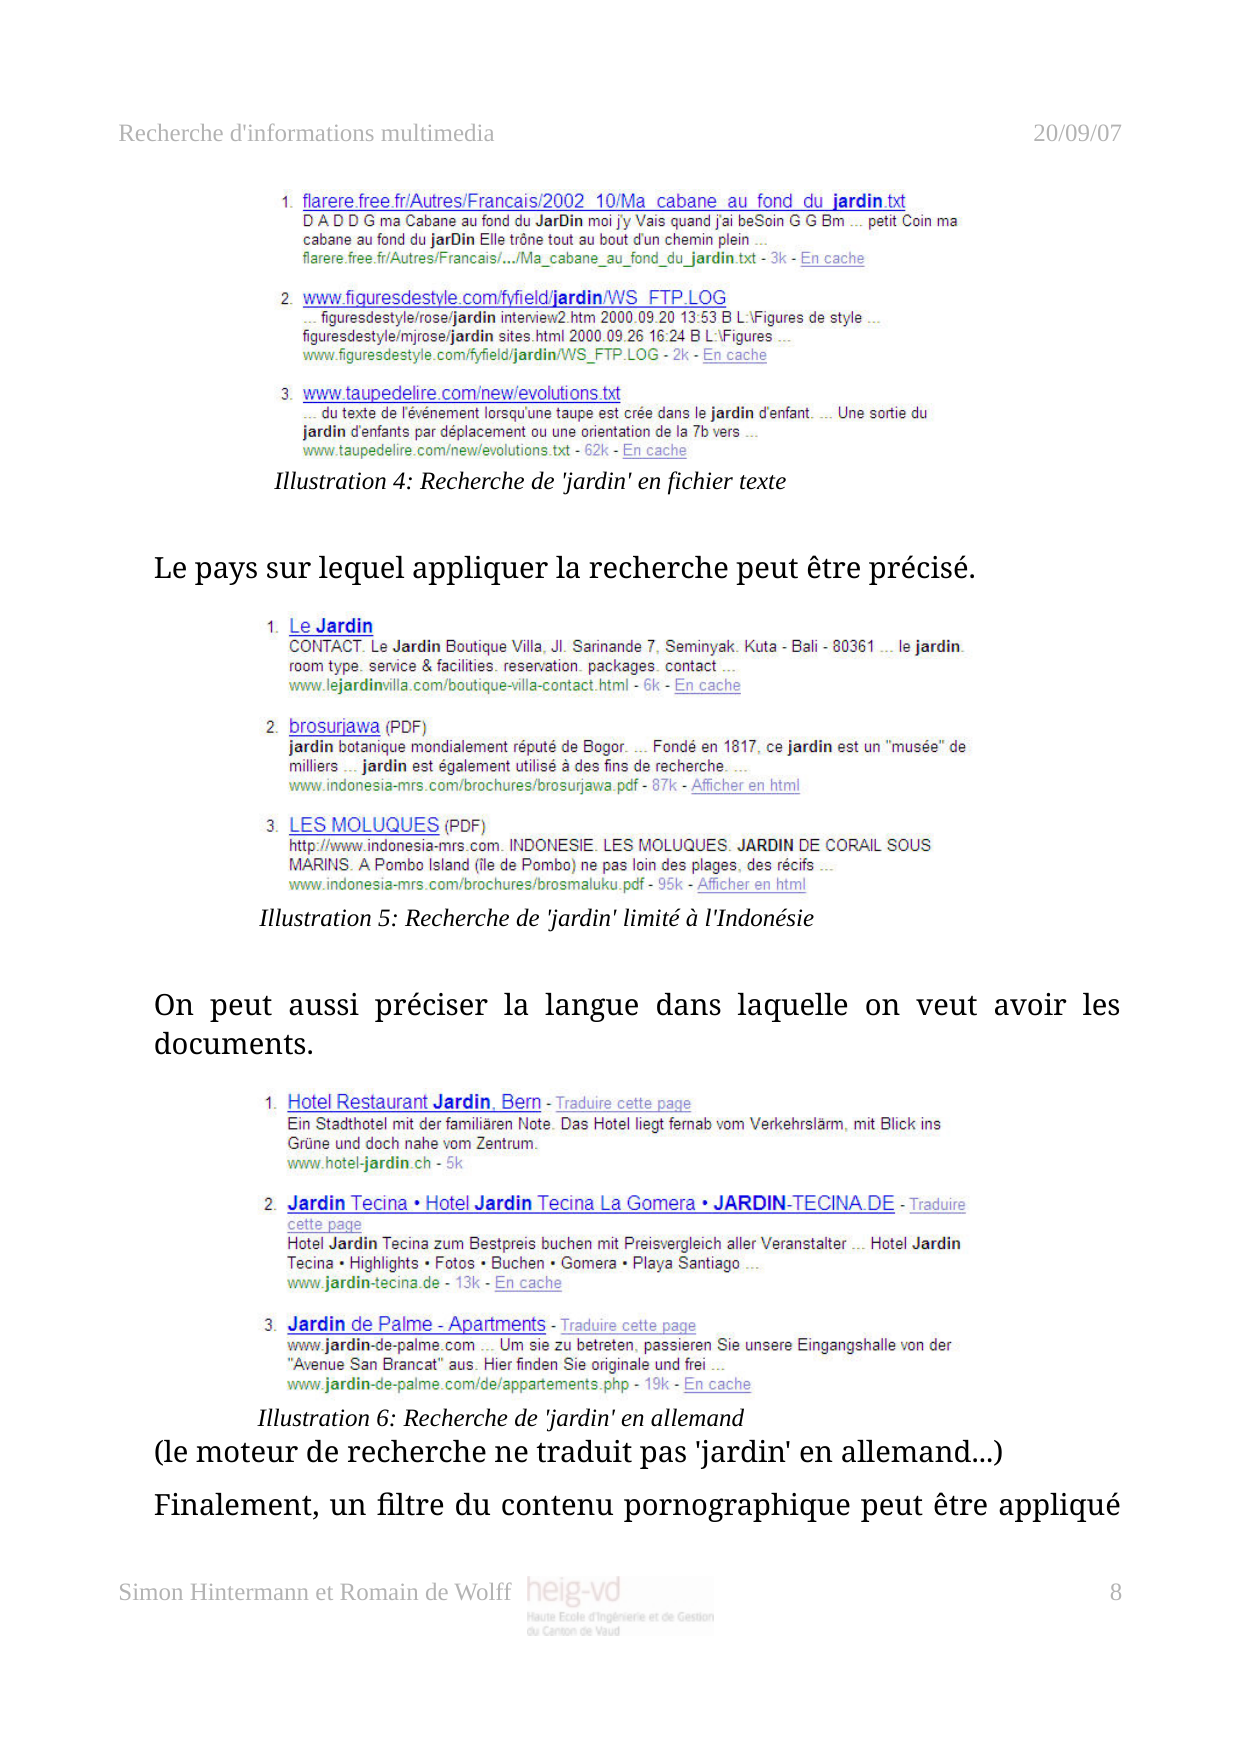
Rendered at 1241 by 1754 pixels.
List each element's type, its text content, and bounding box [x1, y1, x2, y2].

text Illustration 6: Recherche de 'jardin' en allemand [257, 1403, 983, 1432]
text Illustration 5: Recherche de 'jardin' limité à l'Indonésie [259, 903, 981, 932]
picture [274, 189, 967, 466]
text Finalement, un filtre du contenu pornographique peut être appliqué [153, 1484, 1122, 1523]
text (le moteur de recherche ne traduit pas 'jardin' en allemand...) [153, 1076, 1122, 1471]
picture [527, 1576, 714, 1636]
picture [257, 1088, 983, 1403]
text Le pays sur lequel appliquer la recherche peut être précisé. [153, 547, 1122, 587]
text On peut aussi préciser la langue dans laquelle on veut avoir les documents. [153, 984, 1122, 1063]
text Illustration 4: Recherche de 'jardin' en fichier texte [274, 466, 966, 495]
picture [259, 611, 982, 903]
